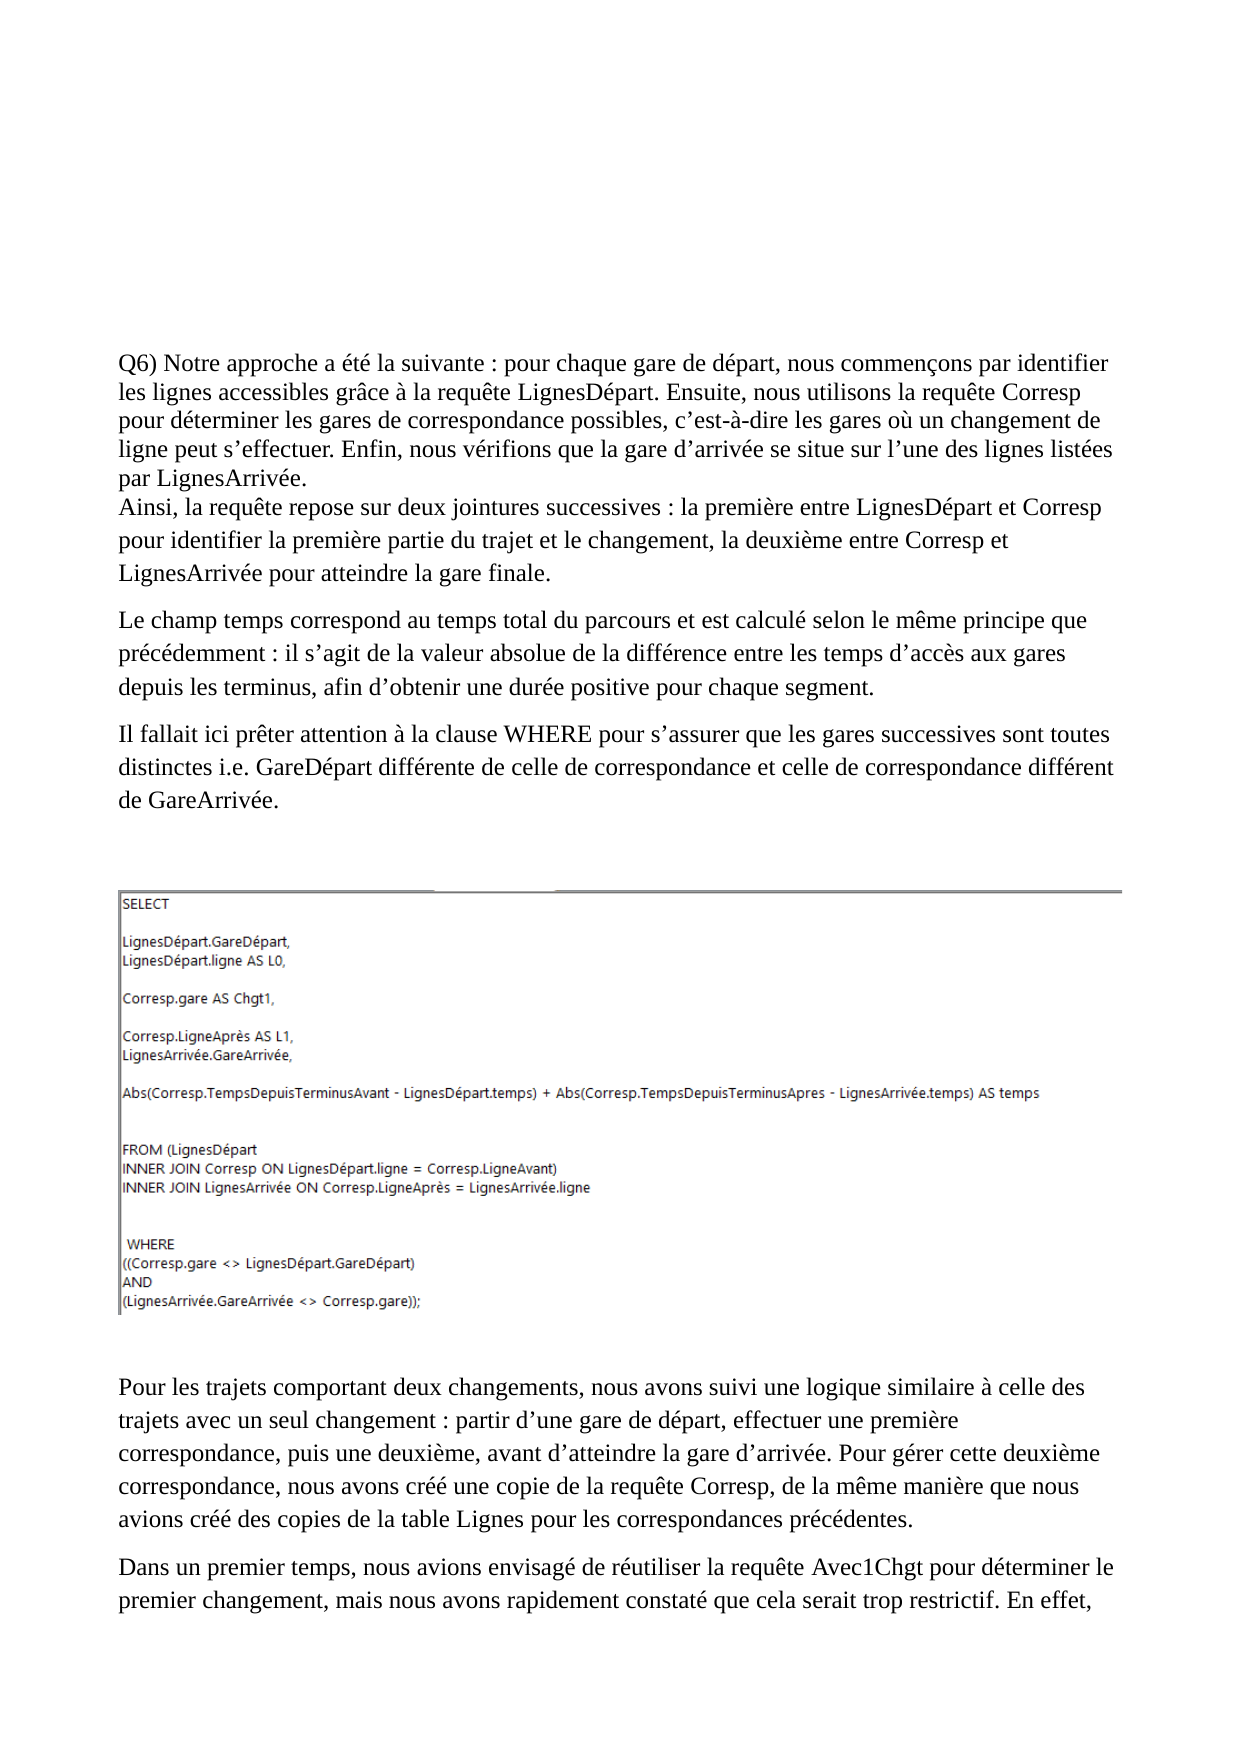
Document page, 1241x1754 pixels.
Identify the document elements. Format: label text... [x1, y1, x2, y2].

text Le champ temps correspond au temps total du parcours et est calculé selon le même principe que précédemment : il s’agit de la valeur absolue de la différence entre les temps d’accès aux gares depuis les terminus, afin d’obtenir une durée positive pour chaque segment. [118, 606, 1122, 700]
text Q6) Notre approche a été la suivante : pour chaque gare de départ, nous commençons par identifier les lignes accessibles grâce à la requête LignesDépart. Ensuite, nous utilisons la requête Corresp pour déterminer les gares de correspondance possibles, c’est-à-dire les gares où un changement de ligne peut s’effectuer. Enfin, nous vérifions que la gare d’arrivée se situe sur l’une des lignes listées par LignesArrivée. [118, 348, 1122, 492]
text Il fallait ici prêter attention à la clause WHERE pour s’assurer que les gares successives sont toutes distinctes i.e. GareDépart différente de celle de correspondance et celle de correspondance différent de GareArrivée. [118, 719, 1122, 814]
text Pour les trajets comportant deux changements, nous avons suivi une logique similaire à celle des trajets avec un seul changement : partir d’une gare de départ, effectuer une première correspondance, puis une deuxième, avant d’atteindre la gare d’arrivée. Pour gérer cette deuxième correspondance, nous avons créé une copie de la requête Corresp, de la même manière que nous avions créé des copies de la table Lignes pour les correspondances précédentes. [118, 1372, 1122, 1533]
text Ainsi, la requête repose sur deux jointures successives : la première entre LignesDépart et Corresp pour identifier la première partie du trajet et le changement, la deuxième entre Corresp et LignesArrivée pour atteindre la gare finale. [118, 492, 1122, 587]
text Dans un premier temps, nous avions envisagé de réutiliser la requête Avec1Chgt pour déterminer le premier changement, mais nous avons rapidement constaté que cela serait trop restrictif. En effet, [118, 1552, 1122, 1613]
